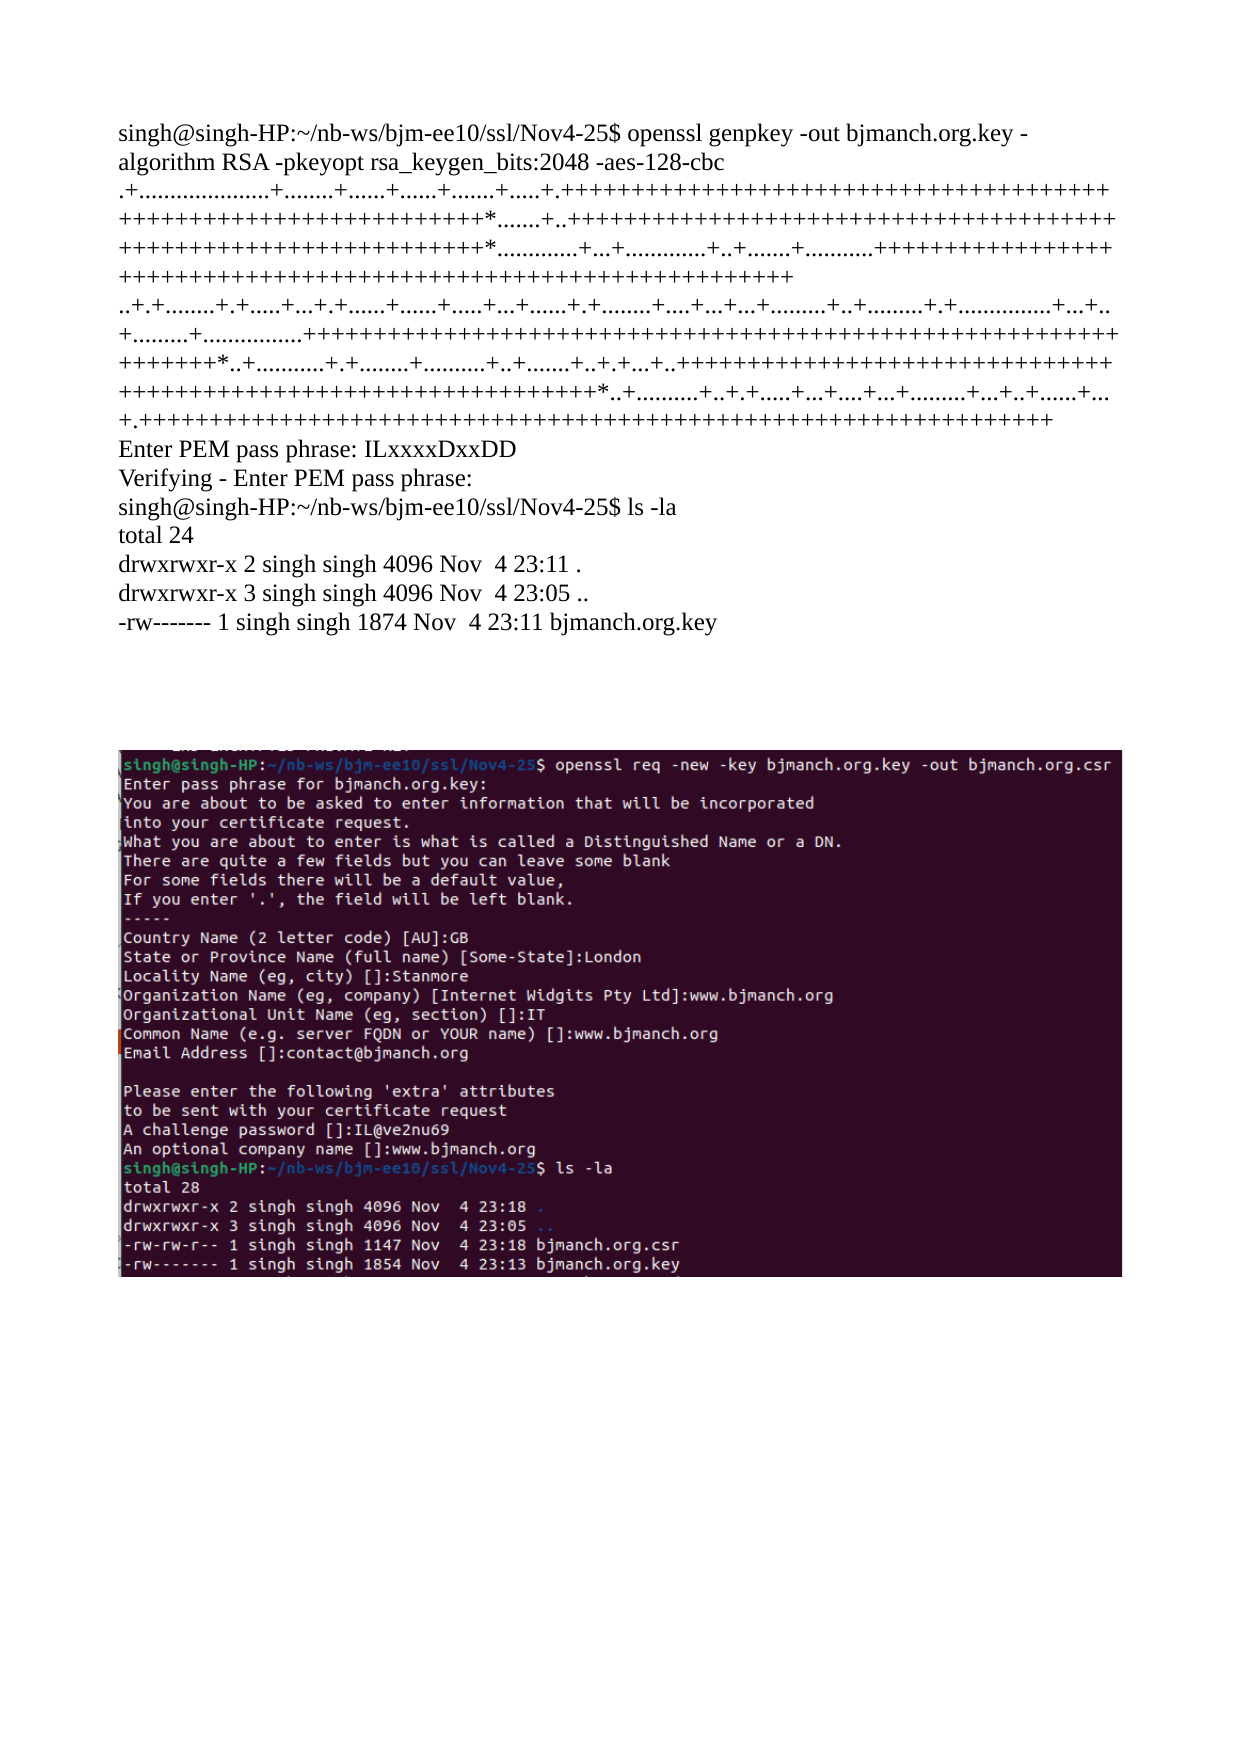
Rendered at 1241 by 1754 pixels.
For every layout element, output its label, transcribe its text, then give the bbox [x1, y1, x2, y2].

text ..+.+........+.+.....+...+.+......+......+.....+...+......+.+........+....+...+...+.........+..+.........+.+...............+...+..+.........+................+++++++++++++++++++++++++++++++++++++++++++++++++++++++++++++++++*..+...........+.+........+..........+..+.......+..+.+...+..+++++++++++++++++++++++++++++++++++++++++++++++++++++++++++++++++*..+..........+..+.+.....+...+....+...+.........+...+..+......+...+.+++++++++++++++++++++++++++++++++++++++++++++++++++++++++++++++++ [118, 291, 1122, 434]
text singh@singh-HP:~/nb-ws/bjm-ee10/ssl/Nov4-25$ ls -la [118, 492, 1122, 521]
text -rw------- 1 singh singh 1874 Nov 4 23:11 bjmanch.org.key [118, 607, 1122, 636]
text Enter PEM pass phrase: ILxxxxDxxDD [118, 434, 1122, 463]
text singh@singh-HP:~/nb-ws/bjm-ee10/ssl/Nov4-25$ openssl genpkey -out bjmanch.org.key -algorithm RSA -pkeyopt rsa_keygen_bits:2048 -aes-128-cbc [118, 118, 1122, 176]
text .+.....................+........+......+......+.......+.....+.+++++++++++++++++++++++++++++++++++++++++++++++++++++++++++++++++*.......+..+++++++++++++++++++++++++++++++++++++++++++++++++++++++++++++++++*.............+...+.............+..+.......+...........+++++++++++++++++++++++++++++++++++++++++++++++++++++++++++++++++ [118, 176, 1122, 291]
text total 24 [118, 521, 1122, 549]
picture [118, 750, 1123, 1277]
text drwxrwxr-x 3 singh singh 4096 Nov 4 23:05 .. [118, 578, 1122, 607]
text Verifying - Enter PEM pass phrase: [118, 463, 1122, 492]
text drwxrwxr-x 2 singh singh 4096 Nov 4 23:11 . [118, 549, 1122, 578]
